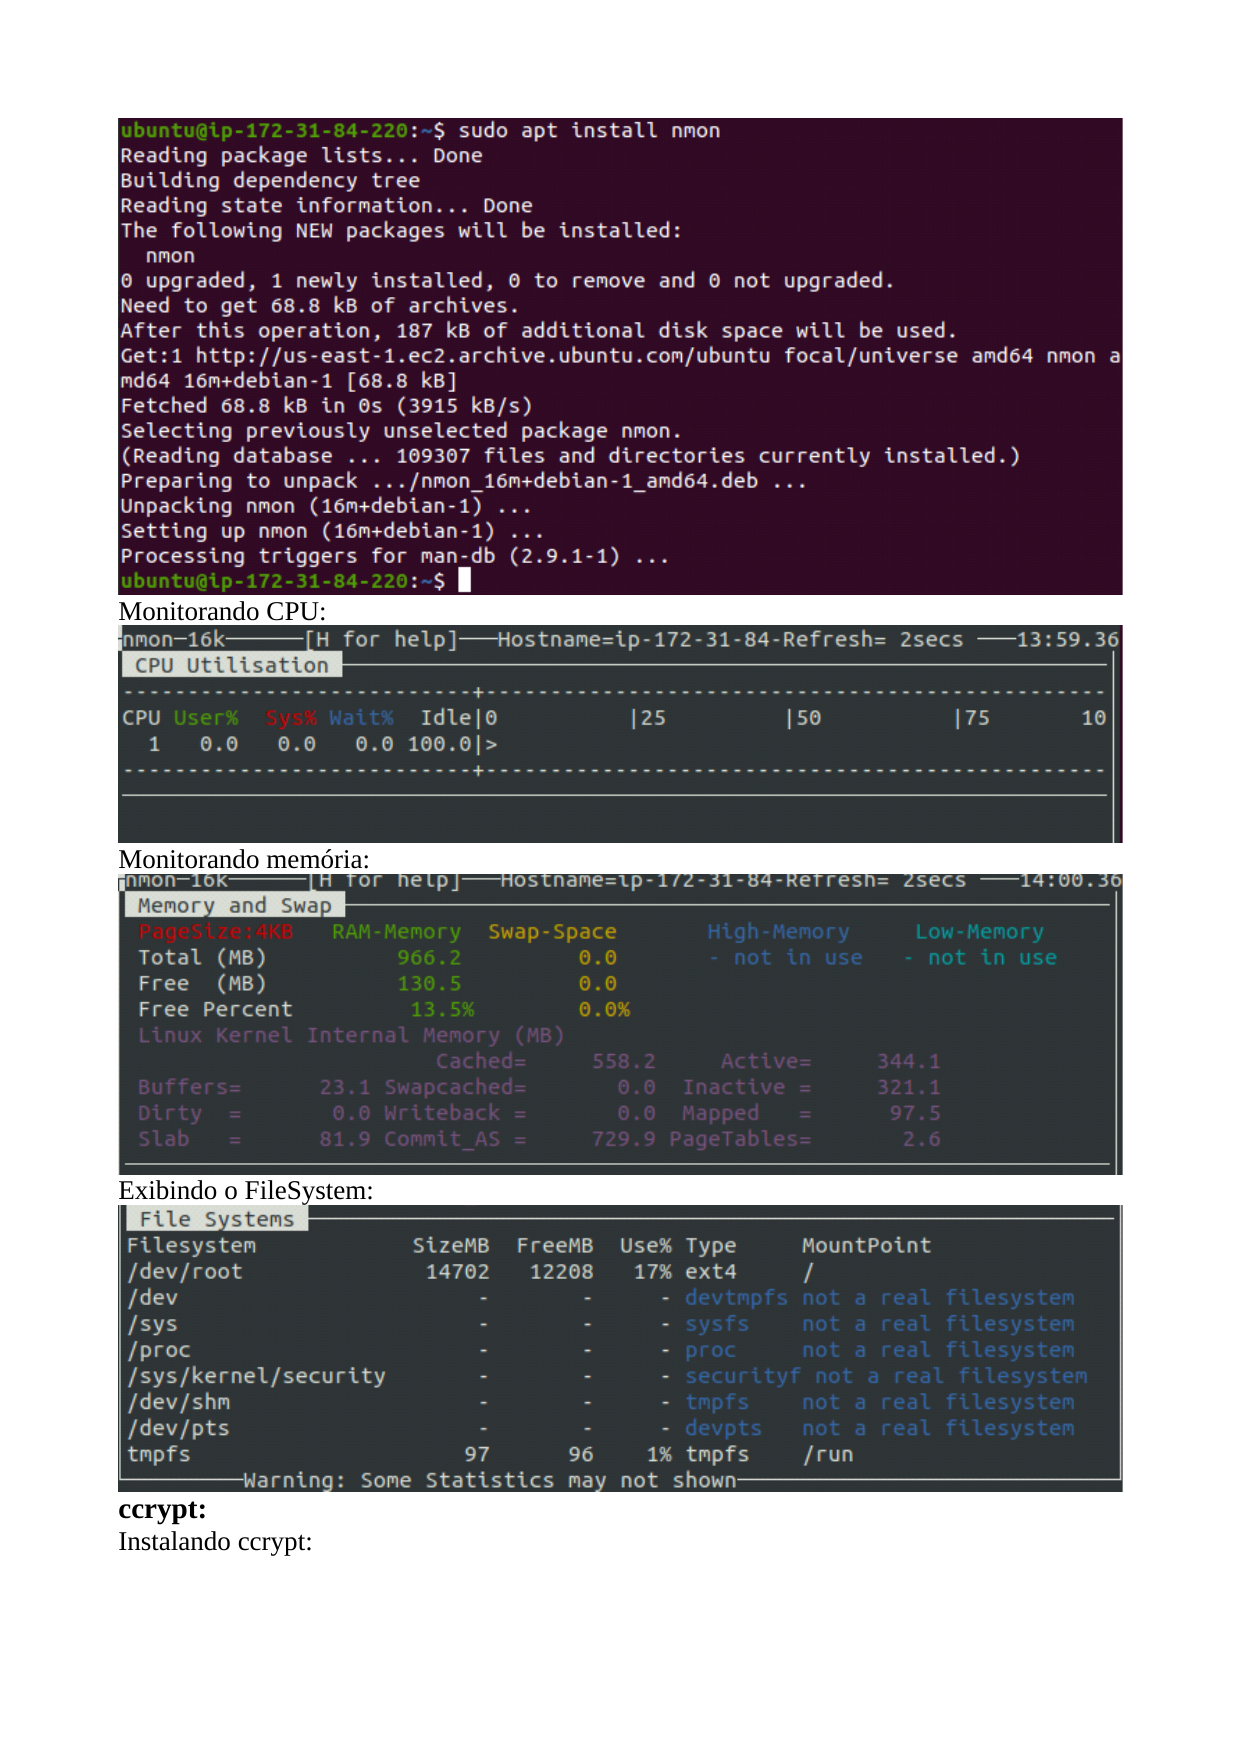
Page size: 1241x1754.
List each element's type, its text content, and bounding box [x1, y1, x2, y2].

text Monitorando memória: [118, 843, 1122, 874]
text Monitorando CPU: [118, 595, 1122, 625]
text ccrypt: [118, 1492, 1122, 1525]
text Exibindo o FileSystem: [118, 1175, 1122, 1205]
text Instalando ccrypt: [118, 1525, 1122, 1556]
